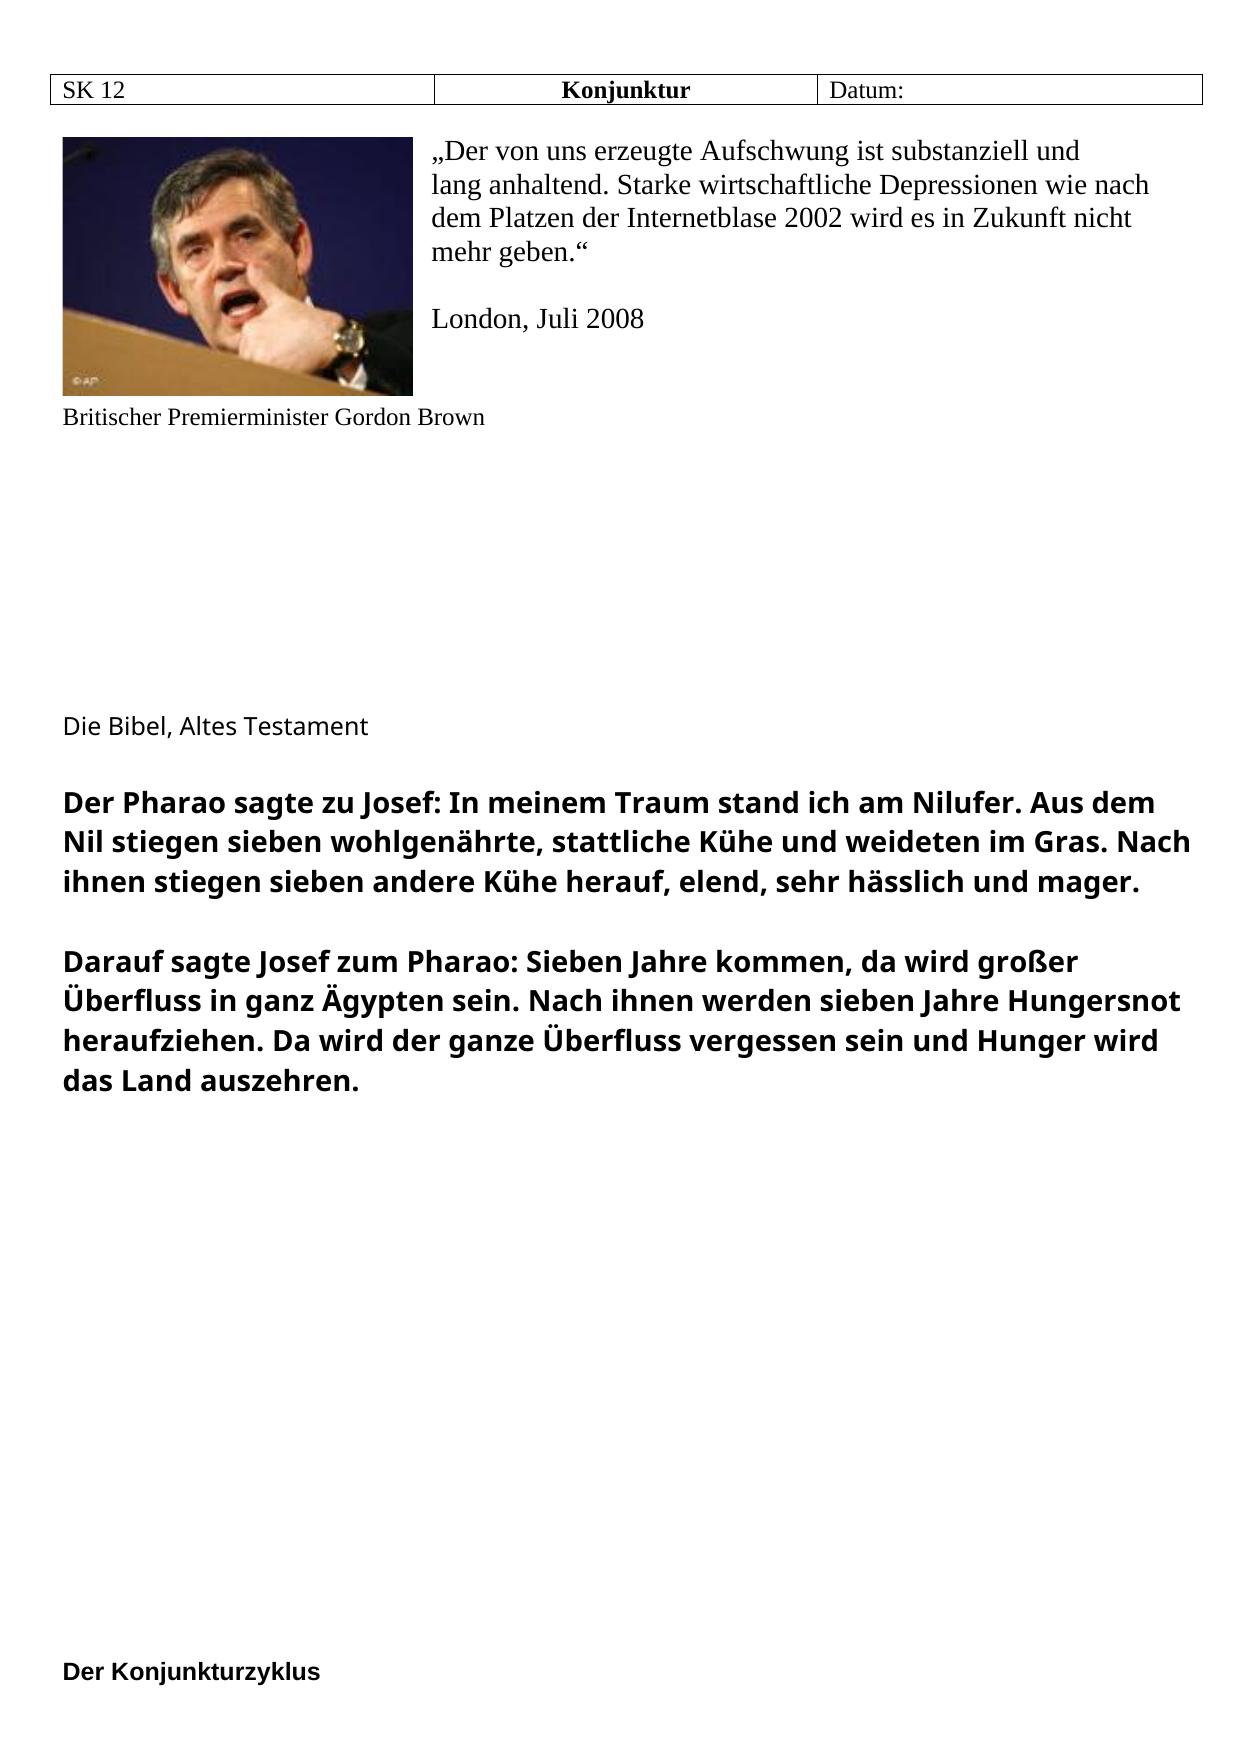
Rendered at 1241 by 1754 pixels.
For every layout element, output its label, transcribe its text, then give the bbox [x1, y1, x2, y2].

text Der Pharao sagte zu Josef: In meinem Traum stand ich am Nilufer. Aus dem Nil stiegen sieben wohlgenährte, stattliche Kühe und weideten im Gras. Nach ihnen stiegen sieben andere Kühe herauf, elend, sehr hässlich und mager. [62, 782, 1198, 901]
picture [62, 137, 413, 396]
text London, Juli 2008 [413, 301, 1198, 335]
text Britischer Premierminister Gordon Brown [62, 402, 1198, 431]
text Der Konjunkturzyklus [62, 1650, 1198, 1688]
text Die Bibel, Altes Testament [62, 708, 1198, 742]
text Darauf sagte Josef zum Pharao: Sieben Jahre kommen, da wird großer Überfluss in ganz Ägypten sein. Nach ihnen werden sieben Jahre Hungersnot heraufziehen. Da wird der ganze Überfluss vergessen sein und Hunger wird das Land auszehren. [62, 941, 1198, 1099]
text „Der von uns erzeugte Aufschwung ist substanziell und lang anhaltend. Starke wirtschaftliche Depressionen wie nach dem Platzen der Internetblase 2002 wird es in Zukunft nicht mehr geben.“ [62, 133, 1198, 268]
